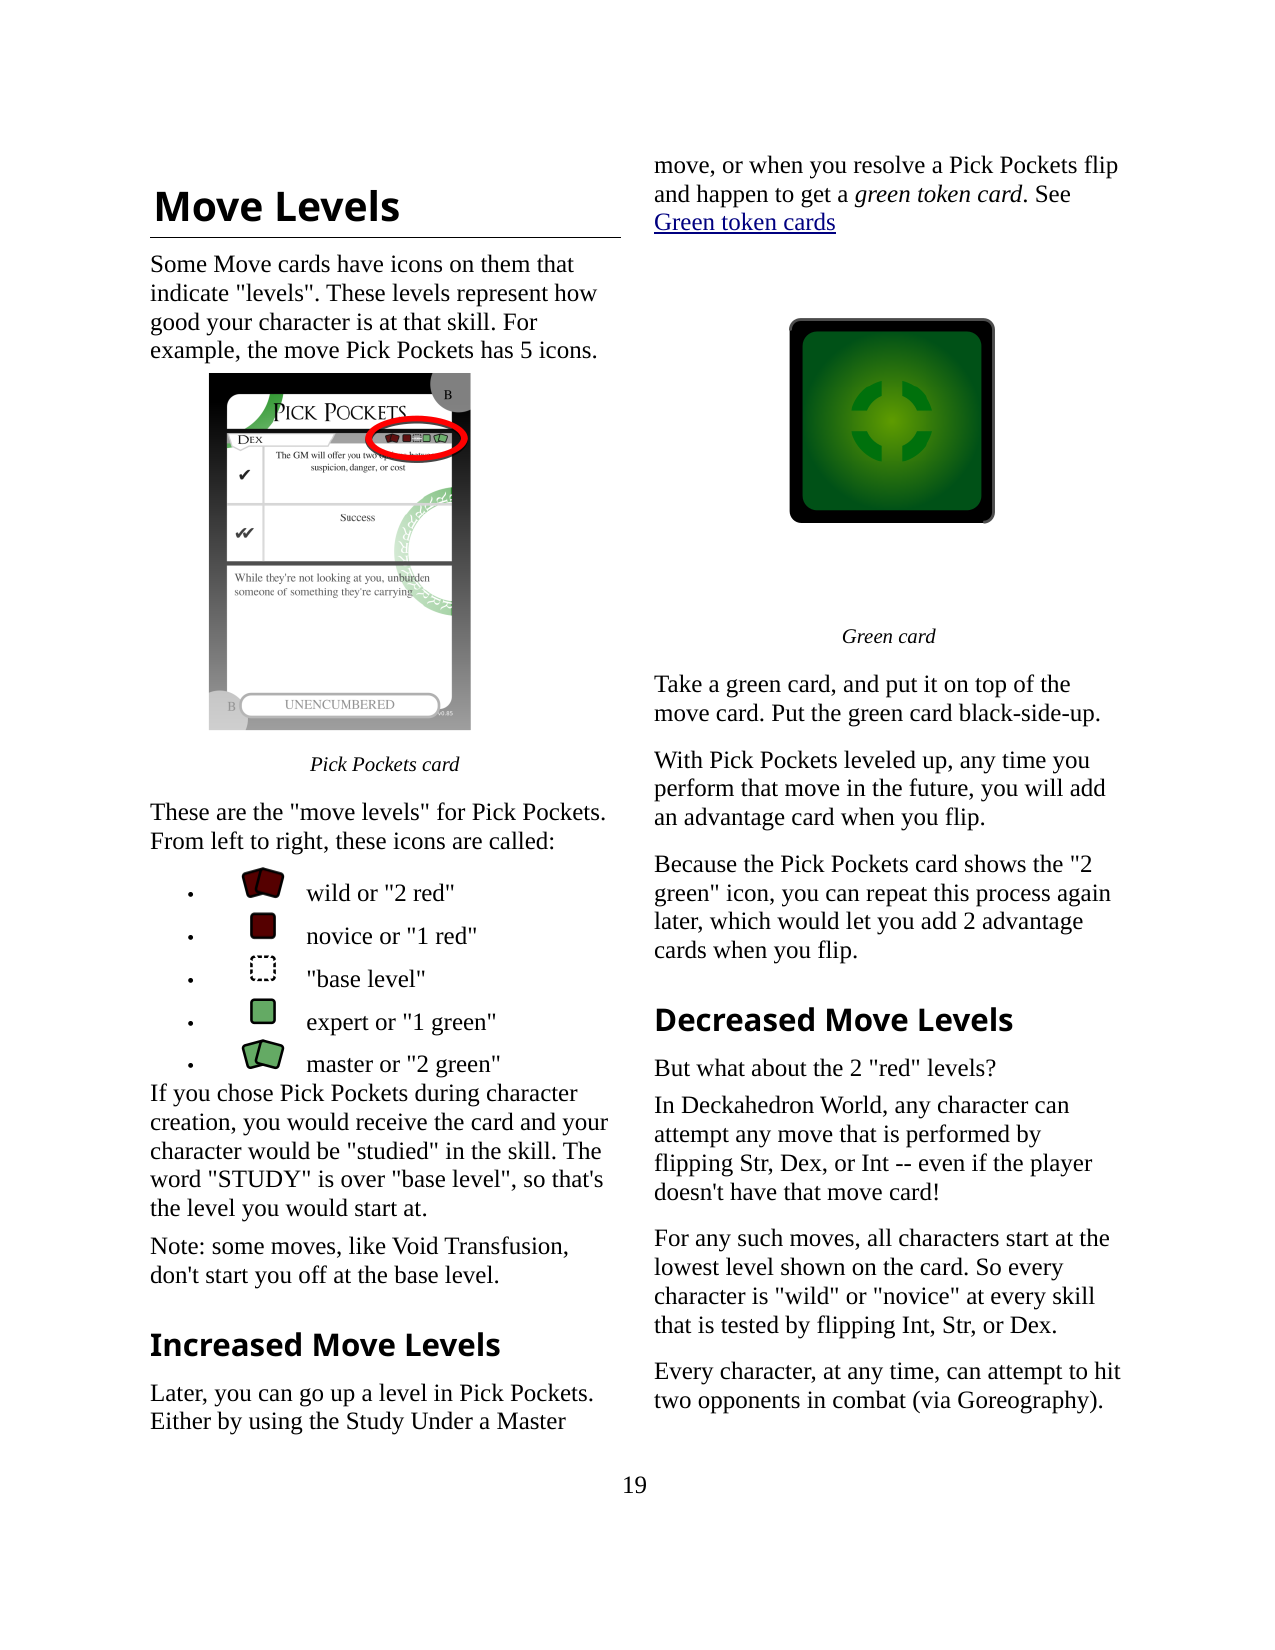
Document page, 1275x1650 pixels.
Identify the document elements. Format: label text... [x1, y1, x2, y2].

text move, or when you resolve a Pick Pockets flip and happen to get a green token card. See Green token cards [654, 150, 1125, 236]
text Green card [654, 624, 1125, 648]
text Later, you can go up a level in Pick Pockets. Either by using the Study Under a Master [150, 1378, 621, 1435]
text If you chose Pick Pockets during character creation, you would receive the card and your character would be "studied" in the skill. The word "STUDY" is over "base level", so that's the level you would start at. [150, 1078, 621, 1222]
text Some Move cards have icons on them that indicate "levels". These levels represent how good your character is at that skill. For example, the move Pick Pockets has 5 icons. [150, 249, 621, 364]
list expert or "1 green" [187, 992, 621, 1035]
picture [702, 236, 1077, 612]
text Pick Pockets card [150, 752, 621, 776]
text Because the Pick Pockets card shows the "2 green" icon, you can repeat this process again later, which would let you add 2 advantage cards when you flip. [654, 849, 1125, 964]
picture [198, 364, 573, 740]
subtitle Increased Move Levels [150, 1322, 621, 1365]
list "base level" [187, 949, 621, 992]
text In Deckahedron World, any character can attempt any move that is performed by flipping Str, Dex, or Int -- even if the player doesn't have that move card! [654, 1091, 1125, 1206]
text With Pick Pockets leveled up, any time you perform that move in the future, you will add an advantage card when you flip. [654, 745, 1125, 831]
list wild or "2 red" [187, 864, 621, 907]
picture [225, 863, 300, 902]
text Note: some moves, like Void Transfusion, don't start you off at the base level. [150, 1231, 621, 1288]
list novice or "1 red" [187, 907, 621, 949]
picture [225, 992, 300, 1030]
picture [225, 906, 300, 945]
subtitle Move Levels [150, 175, 621, 237]
text These are the "move levels" for Pick Pockets. From left to right, these icons are called: [150, 797, 621, 855]
picture [225, 949, 300, 987]
text Every character, at any time, can attempt to hit two opponents in combat (via Goreography). [654, 1356, 1125, 1414]
text For any such moves, all characters start at the lowest level shown on the card. So every character is "wild" or "novice" at every skill that is tested by flipping Int, Str, or Dex. [654, 1223, 1125, 1338]
text Take a green card, and put it on top of the move card. Put the green card black-side-up. [654, 669, 1125, 727]
picture [225, 1035, 300, 1073]
subtitle Decreased Move Levels [654, 998, 1125, 1040]
text But what about the 2 "red" levels? [654, 1053, 1125, 1082]
list master or "2 green" [187, 1035, 621, 1078]
